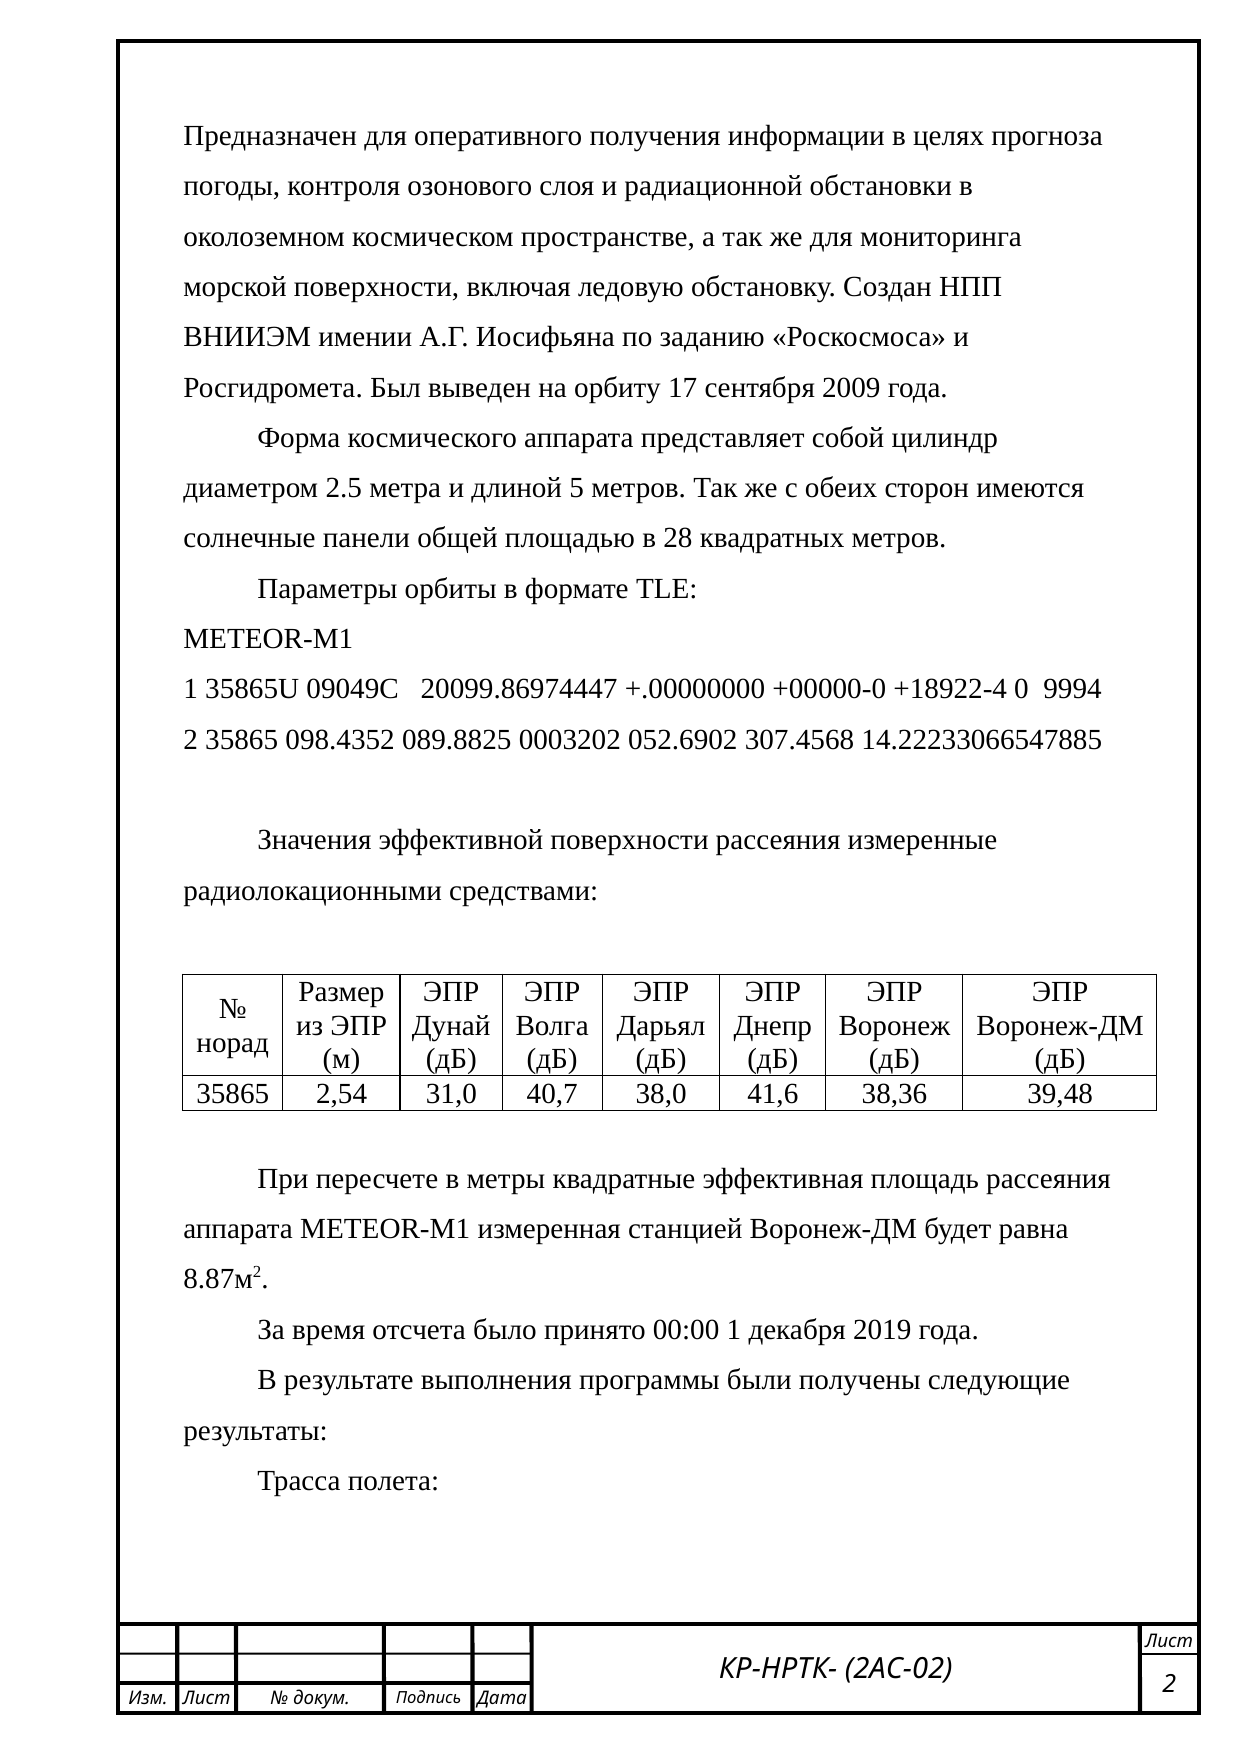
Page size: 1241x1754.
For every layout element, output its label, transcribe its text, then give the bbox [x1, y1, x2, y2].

table_header ЭПР Дарьял (дБ) [603, 975, 719, 1075]
table_cell 39,48 [963, 1076, 1156, 1110]
table_cell 38,0 [603, 1076, 719, 1110]
text Предназначен для оперативного получения информации в целях прогноза погоды, контроля озонового слоя и радиационной обстановки в околоземном космическом пространстве, а так же для мониторинга морской поверхности, включая ледовую обстановку. Создан НПП ВНИИЭМ имении А.Г. Иосифьяна по заданию «Роскосмоса» и Росгидромета. Был выведен на орбиту 17 сентября 2009 года. [183, 118, 1122, 403]
text 2 35865 098.4352 089.8825 0003202 052.6902 307.4568 14.22233066547885 [183, 722, 1122, 755]
table_header ЭПР Воронеж (дБ) [826, 975, 962, 1075]
table_cell 35865 [183, 1076, 282, 1110]
table_header ЭПР Днепр (дБ) [720, 975, 825, 1075]
table_header Размер из ЭПР (м) [283, 975, 399, 1075]
table_header ЭПР Волга (дБ) [503, 975, 602, 1075]
table_header ЭПР Дунай (дБ) [401, 975, 502, 1075]
table_cell 31,0 [401, 1076, 502, 1110]
text Значения эффективной поверхности рассеяния измеренные радиолокационными средствами: [183, 822, 1122, 906]
text Параметры орбиты в формате TLE: [183, 571, 1122, 604]
text Форма космического аппарата представляет собой цилиндр диаметром 2.5 метра и длиной 5 метров. Так же с обеих сторон имеются солнечные панели общей площадью в 28 квадратных метров. [183, 420, 1122, 554]
table_cell 41,6 [720, 1076, 825, 1110]
table_cell 40,7 [503, 1076, 602, 1110]
table_cell 2,54 [283, 1076, 399, 1110]
table_cell 38,36 [826, 1076, 962, 1110]
text 1 35865U 09049C 20099.86974447 +.00000000 +00000-0 +18922-4 0 9994 [183, 672, 1122, 705]
text В результате выполнения программы были получены следующие результаты: [183, 1362, 1122, 1446]
text Трасса полета: [183, 1463, 1122, 1496]
text METEOR-M1 [183, 621, 1122, 655]
table_header ЭПР Воронеж-ДМ (дБ) [963, 975, 1156, 1075]
table_header № норад [183, 975, 282, 1075]
text За время отсчета было принято 00:00 1 декабря 2019 года. [183, 1312, 1122, 1346]
text При пересчете в метры квадратные эффективная площадь рассеяния аппарата METEOR-M1 измеренная станцией Воронеж-ДМ будет равна 8.87м2. [183, 1161, 1122, 1295]
